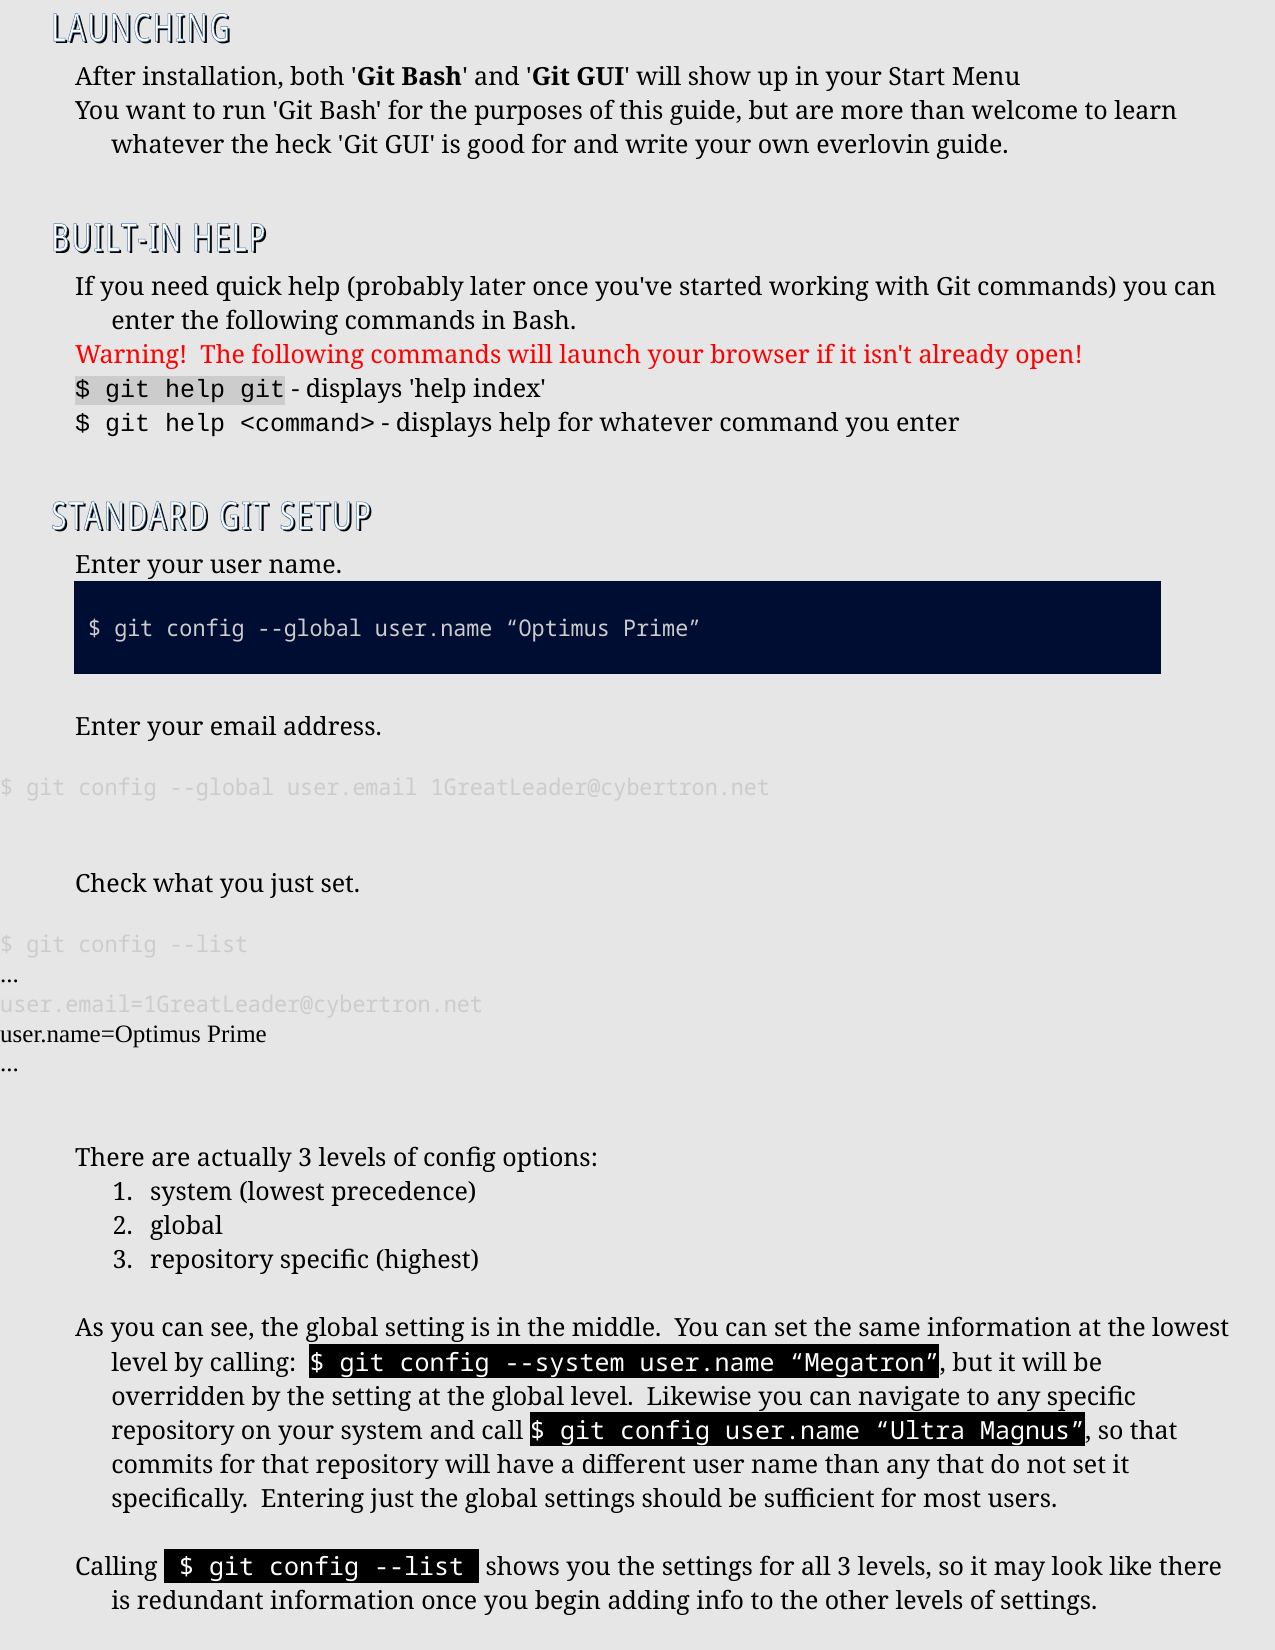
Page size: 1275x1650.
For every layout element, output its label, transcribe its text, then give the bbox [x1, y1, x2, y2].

list global [112, 1208, 1275, 1242]
text After installation, both 'Git Bash' and 'Git GUI' will show up in your Start Menu [75, 58, 1239, 93]
text $ git help <command> - displays help for whatever command you enter [75, 405, 1239, 439]
list repository specific (highest) [112, 1242, 1275, 1276]
text $ git config --global user.email 1GreatLeader@cybertron.net [0, 771, 1275, 803]
text $ git help git - displays 'help index' [75, 371, 1239, 405]
subtitle Launching [51, 0, 1275, 52]
text $ git config --list [0, 928, 1275, 959]
subtitle Standard Git Setup [51, 488, 1275, 541]
text Enter your user name. [75, 547, 1239, 581]
list system (lowest precedence) [112, 1174, 1275, 1208]
text If you need quick help (probably later once you've started working with Git commands) you can enter the following commands in Bash. [75, 268, 1239, 336]
text ... [0, 959, 1275, 988]
text ... [0, 1048, 1275, 1077]
text There are actually 3 levels of config options: [75, 1140, 1239, 1174]
text You want to run 'Git Bash' for the purposes of this guide, but are more than welcome to learn whatever the heck 'Git GUI' is good for and write your own everlovin guide. [75, 93, 1239, 161]
text user.email=1GreatLeader@cybertron.net [0, 988, 1275, 1019]
text As you can see, the global setting is in the middle. You can set the same information at the lowest level by calling: $ git config --system user.name “Megatron”, but it will be overridden by the setting at the global level. Likewise you can navigate to any specific repository on your system and call $ git config user.name “Ultra Magnus”, so that commits for that repository will have a different user name than any that do not set it specifically. Entering just the global settings should be sufficient for most users. [75, 1310, 1239, 1514]
text Enter your email address. [75, 708, 1239, 743]
text Check what you just set. [75, 865, 1239, 899]
text Warning! The following commands will launch your browser if it isn't already open! [75, 336, 1239, 371]
text $ git config --global user.name “Optimus Prime” [74, 612, 1161, 643]
subtitle Built-in Help [51, 210, 1275, 262]
text Calling $ git config --list shows you the settings for all 3 levels, so it may look like there is redundant information once you begin adding info to the other levels of settings. [75, 1548, 1239, 1617]
text user.name=Optimus Prime [0, 1019, 1275, 1048]
